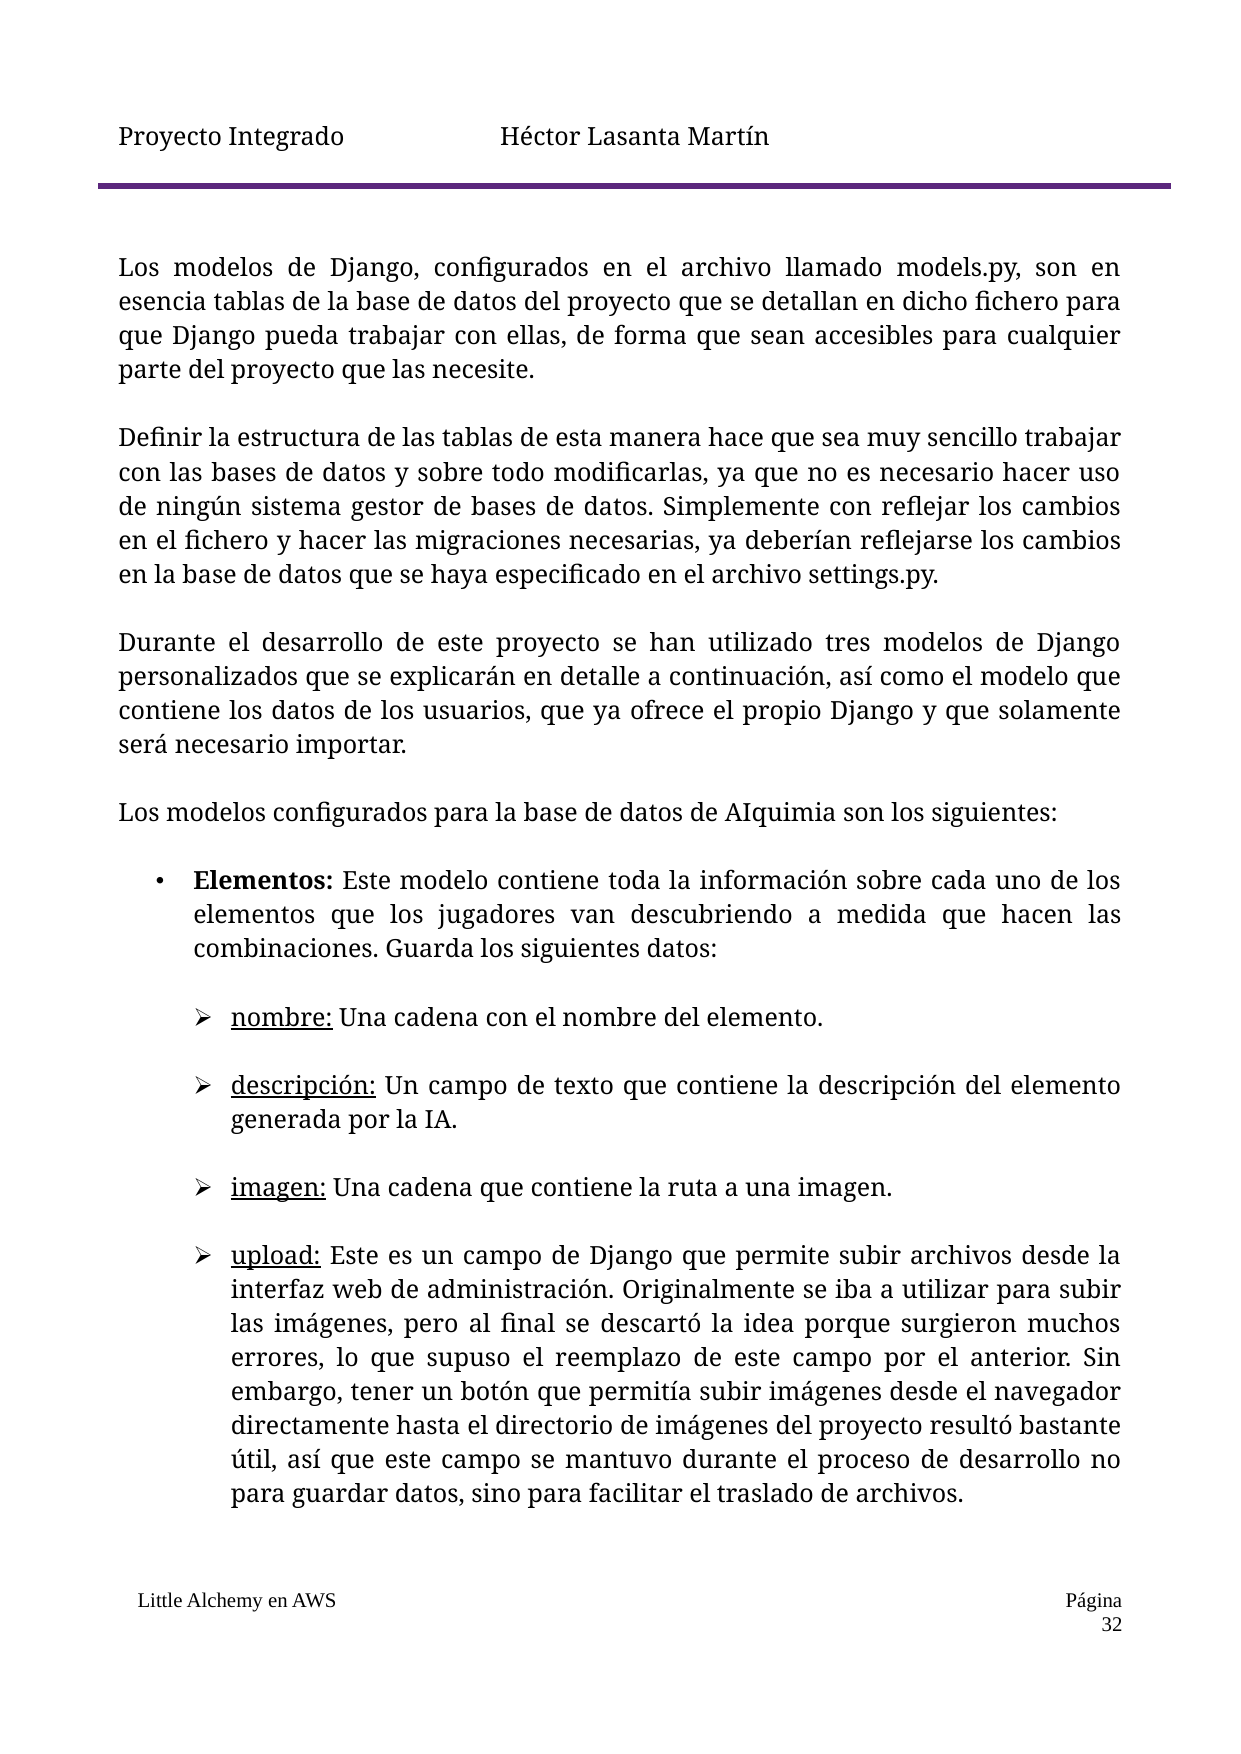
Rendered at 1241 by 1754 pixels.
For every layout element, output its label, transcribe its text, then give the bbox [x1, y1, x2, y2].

text Durante el desarrollo de este proyecto se han utilizado tres modelos de Django personalizados que se explicarán en detalle a continuación, así como el modelo que contiene los datos de los usuarios, que ya ofrece el propio Django y que solamente será necesario importar. [118, 624, 1122, 761]
list descripción: Un campo de texto que contiene la descripción del elemento generada por la IA. [193, 1067, 1122, 1135]
text Los modelos de Django, configurados en el archivo llamado models.py, son en esencia tablas de la base de datos del proyecto que se detallan en dicho fichero para que Django pueda trabajar con ellas, de forma que sean accesibles para cualquier parte del proyecto que las necesite. [118, 250, 1122, 386]
list imagen: Una cadena que contiene la ruta a una imagen. [193, 1169, 1122, 1203]
list nombre: Una cadena con el nombre del elemento. [193, 999, 1122, 1033]
text Definir la estructura de las tablas de esta manera hace que sea muy sencillo trabajar con las bases de datos y sobre todo modificarlas, ya que no es necesario hacer uso de ningún sistema gestor de bases de datos. Simplemente con reflejar los cambios en el fichero y hacer las migraciones necesarias, ya deberían reflejarse los cambios en la base de datos que se haya especificado en el archivo settings.py. [118, 420, 1122, 590]
list Elementos: Este modelo contiene toda la información sobre cada uno de los elementos que los jugadores van descubriendo a medida que hacen las combinaciones. Guarda los siguientes datos: [156, 863, 1122, 965]
list upload: Este es un campo de Django que permite subir archivos desde la interfaz web de administración. Originalmente se iba a utilizar para subir las imágenes, pero al final se descartó la idea porque surgieron muchos errores, lo que supuso el reemplazo de este campo por el anterior. Sin embargo, tener un botón que permitía subir imágenes desde el navegador directamente hasta el directorio de imágenes del proyecto resultó bastante útil, así que este campo se mantuvo durante el proceso de desarrollo no para guardar datos, sino para facilitar el traslado de archivos. [193, 1238, 1122, 1510]
text Los modelos configurados para la base de datos de AIquimia son los siguientes: [118, 795, 1122, 829]
